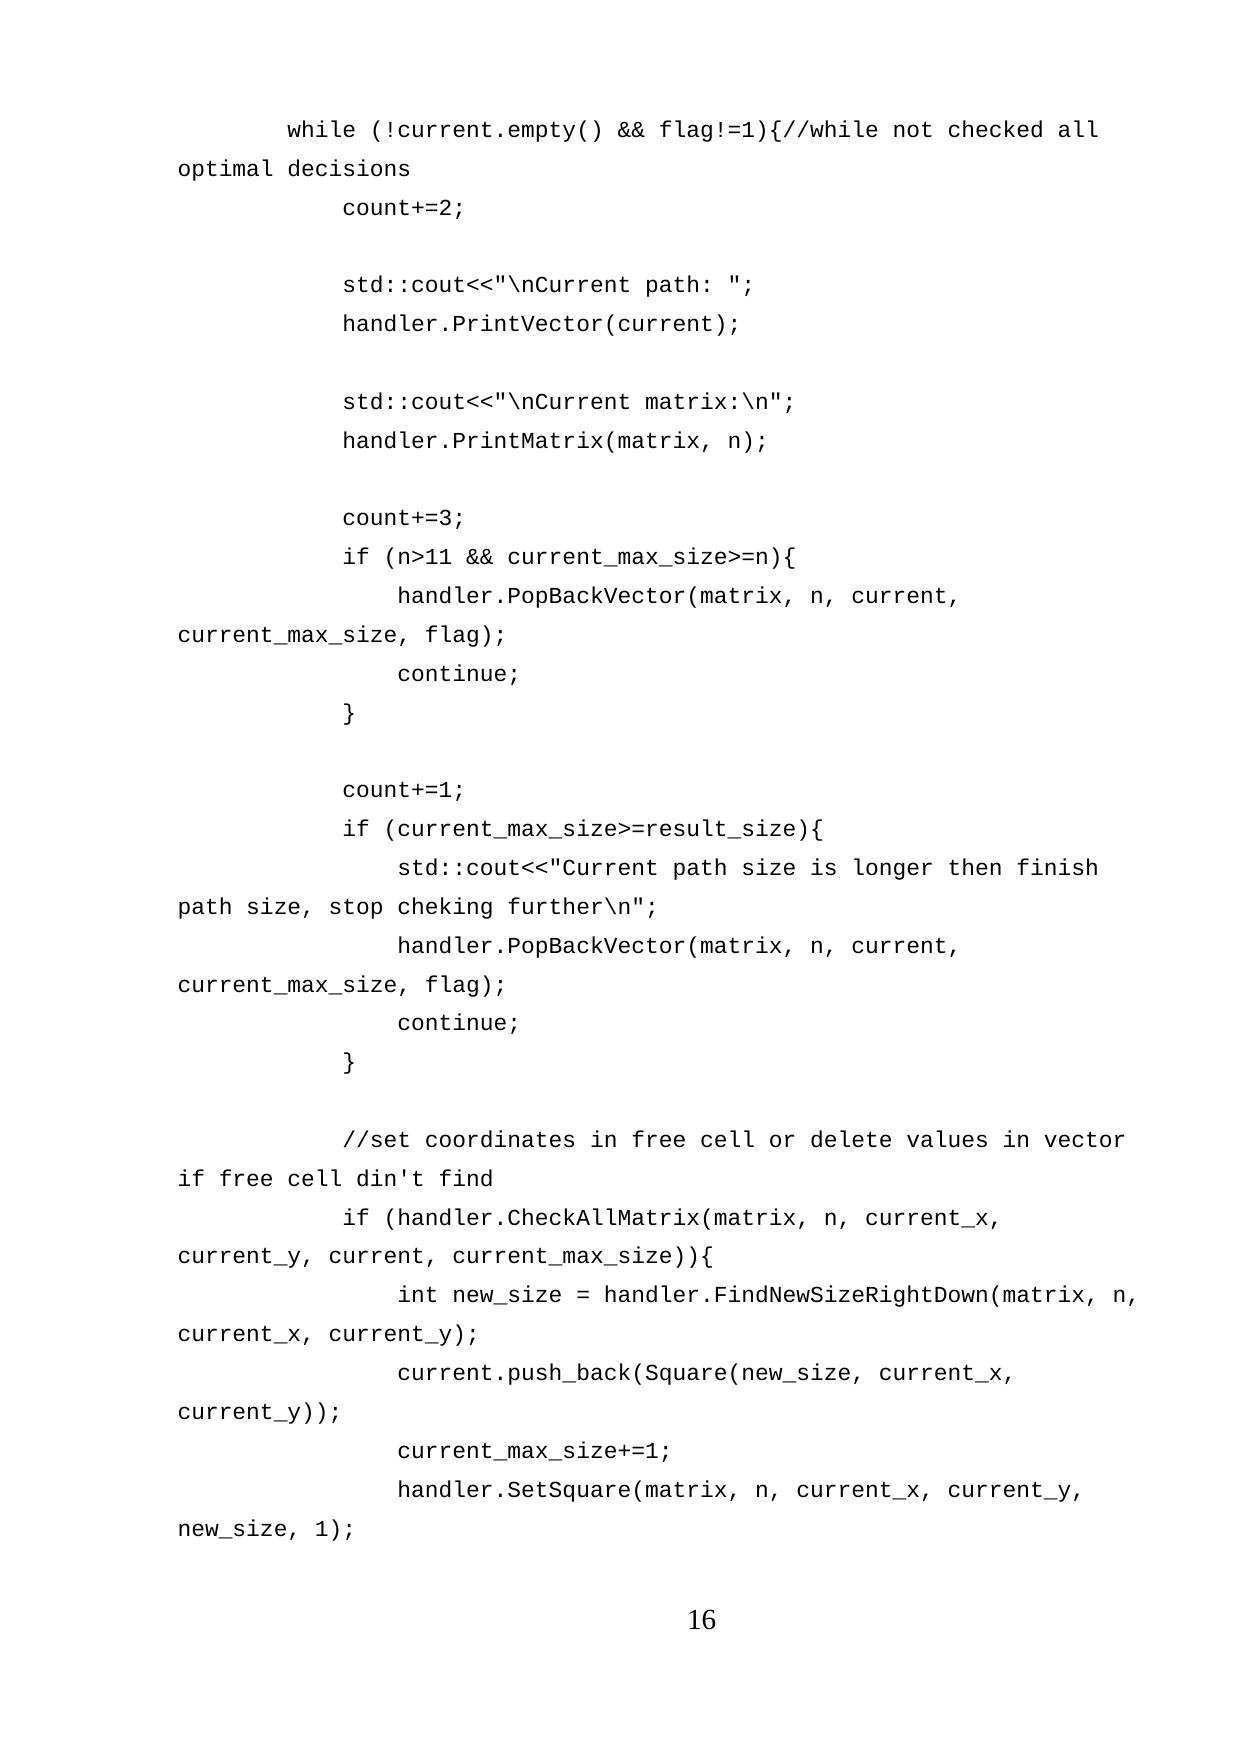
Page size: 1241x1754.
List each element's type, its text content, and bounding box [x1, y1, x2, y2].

text current_max_size+=1; [177, 1439, 1152, 1465]
text count+=2; [177, 196, 1152, 222]
text while (!current.empty() && flag!=1){//while not checked all optimal decisions [177, 118, 1152, 183]
text current.push_back(Square(new_size, current_x, current_y)); [177, 1361, 1152, 1426]
text count+=1; [177, 779, 1152, 804]
text //set coordinates in free cell or delete values in vector if free cell din't find [177, 1128, 1152, 1193]
text if (current_max_size>=result_size){ [177, 817, 1152, 843]
text } [177, 701, 1152, 727]
text count+=3; [177, 507, 1152, 533]
text std::cout<<"\nCurrent matrix:\n"; [177, 390, 1152, 416]
text std::cout<<"\nCurrent path: "; [177, 273, 1152, 299]
text handler.PrintMatrix(matrix, n); [177, 429, 1152, 455]
text int new_size = handler.FindNewSizeRightDown(matrix, n, current_x, current_y); [177, 1284, 1152, 1348]
text handler.PrintVector(current); [177, 312, 1152, 338]
text handler.SetSquare(matrix, n, current_x, current_y, new_size, 1); [177, 1478, 1152, 1543]
text continue; [177, 662, 1152, 688]
text continue; [177, 1012, 1152, 1038]
text handler.PopBackVector(matrix, n, current, current_max_size, flag); [177, 584, 1152, 649]
text handler.PopBackVector(matrix, n, current, current_max_size, flag); [177, 934, 1152, 999]
text if (n>11 && current_max_size>=n){ [177, 546, 1152, 571]
text } [177, 1051, 1152, 1077]
text std::cout<<"Current path size is longer then finish path size, stop cheking further\n"; [177, 856, 1152, 921]
text if (handler.CheckAllMatrix(matrix, n, current_x, current_y, current, current_max_size)){ [177, 1206, 1152, 1271]
